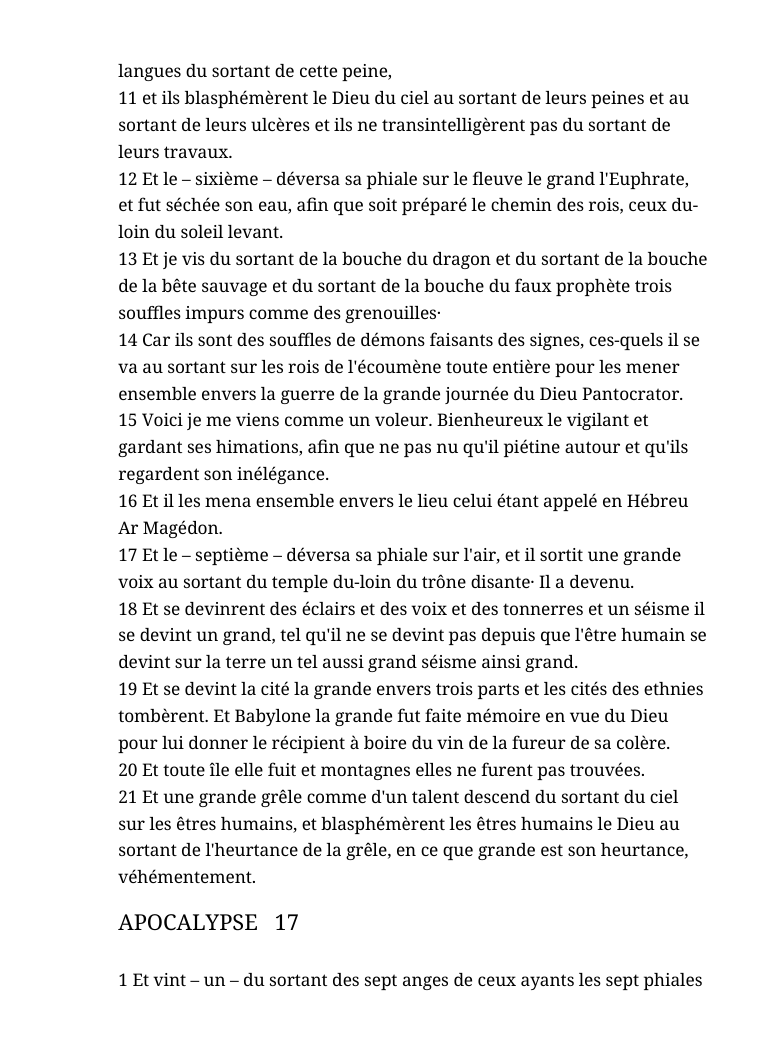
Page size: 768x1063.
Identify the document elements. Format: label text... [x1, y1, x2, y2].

text 1 Et vint – un – du sortant des sept anges de ceux ayants les sept phiales [118, 941, 709, 991]
text APOCALYPSE 17 [118, 907, 709, 937]
text langues du sortant de cette peine, 11 et ils blasphémèrent le Dieu du ciel au sortant de leurs peines et au sortant de leurs ulcères et ils ne transintelligèrent pas du sortant de leurs travaux. 12 Et le – sixième – déversa sa phiale sur le fleuve le grand l'Euphrate, et fut séchée son eau, afin que soit préparé le chemin des rois, ceux du-loin du soleil levant. 13 Et je vis du sortant de la bouche du dragon et du sortant de la bouche de la bête sauvage et du sortant de la bouche du faux prophète trois souffles impurs comme des grenouilles· 14 Car ils sont des souffles de démons faisants des signes, ces-quels il se va au sortant sur les rois de l'écoumène toute entière pour les mener ensemble envers la guerre de la grande journée du Dieu Pantocrator. 15 Voici je me viens comme un voleur. Bienheureux le vigilant et gardant ses himations, afin que ne pas nu qu'il piétine autour et qu'ils regardent son inélégance. 16 Et il les mena ensemble envers le lieu celui étant appelé en Hébreu Ar Magédon. 17 Et le – septième – déversa sa phiale sur l'air, et il sortit une grande voix au sortant du temple du-loin du trône disante· Il a devenu. 18 Et se devinrent des éclairs et des voix et des tonnerres et un séisme il se devint un grand, tel qu'il ne se devint pas depuis que l'être humain se devint sur la terre un tel aussi grand séisme ainsi grand. 19 Et se devint la cité la grande envers trois parts et les cités des ethnies tombèrent. Et Babylone la grande fut faite mémoire en vue du Dieu pour lui donner le récipient à boire du vin de la fureur de sa colère. 20 Et toute île elle fuit et montagnes elles ne furent pas trouvées. 21 Et une grande grêle comme d'un talent descend du sortant du ciel sur les êtres humains, et blasphémèrent les êtres humains le Dieu au sortant de l'heurtance de la grêle, en ce que grande est son heurtance, véhémentement. [118, 59, 709, 889]
